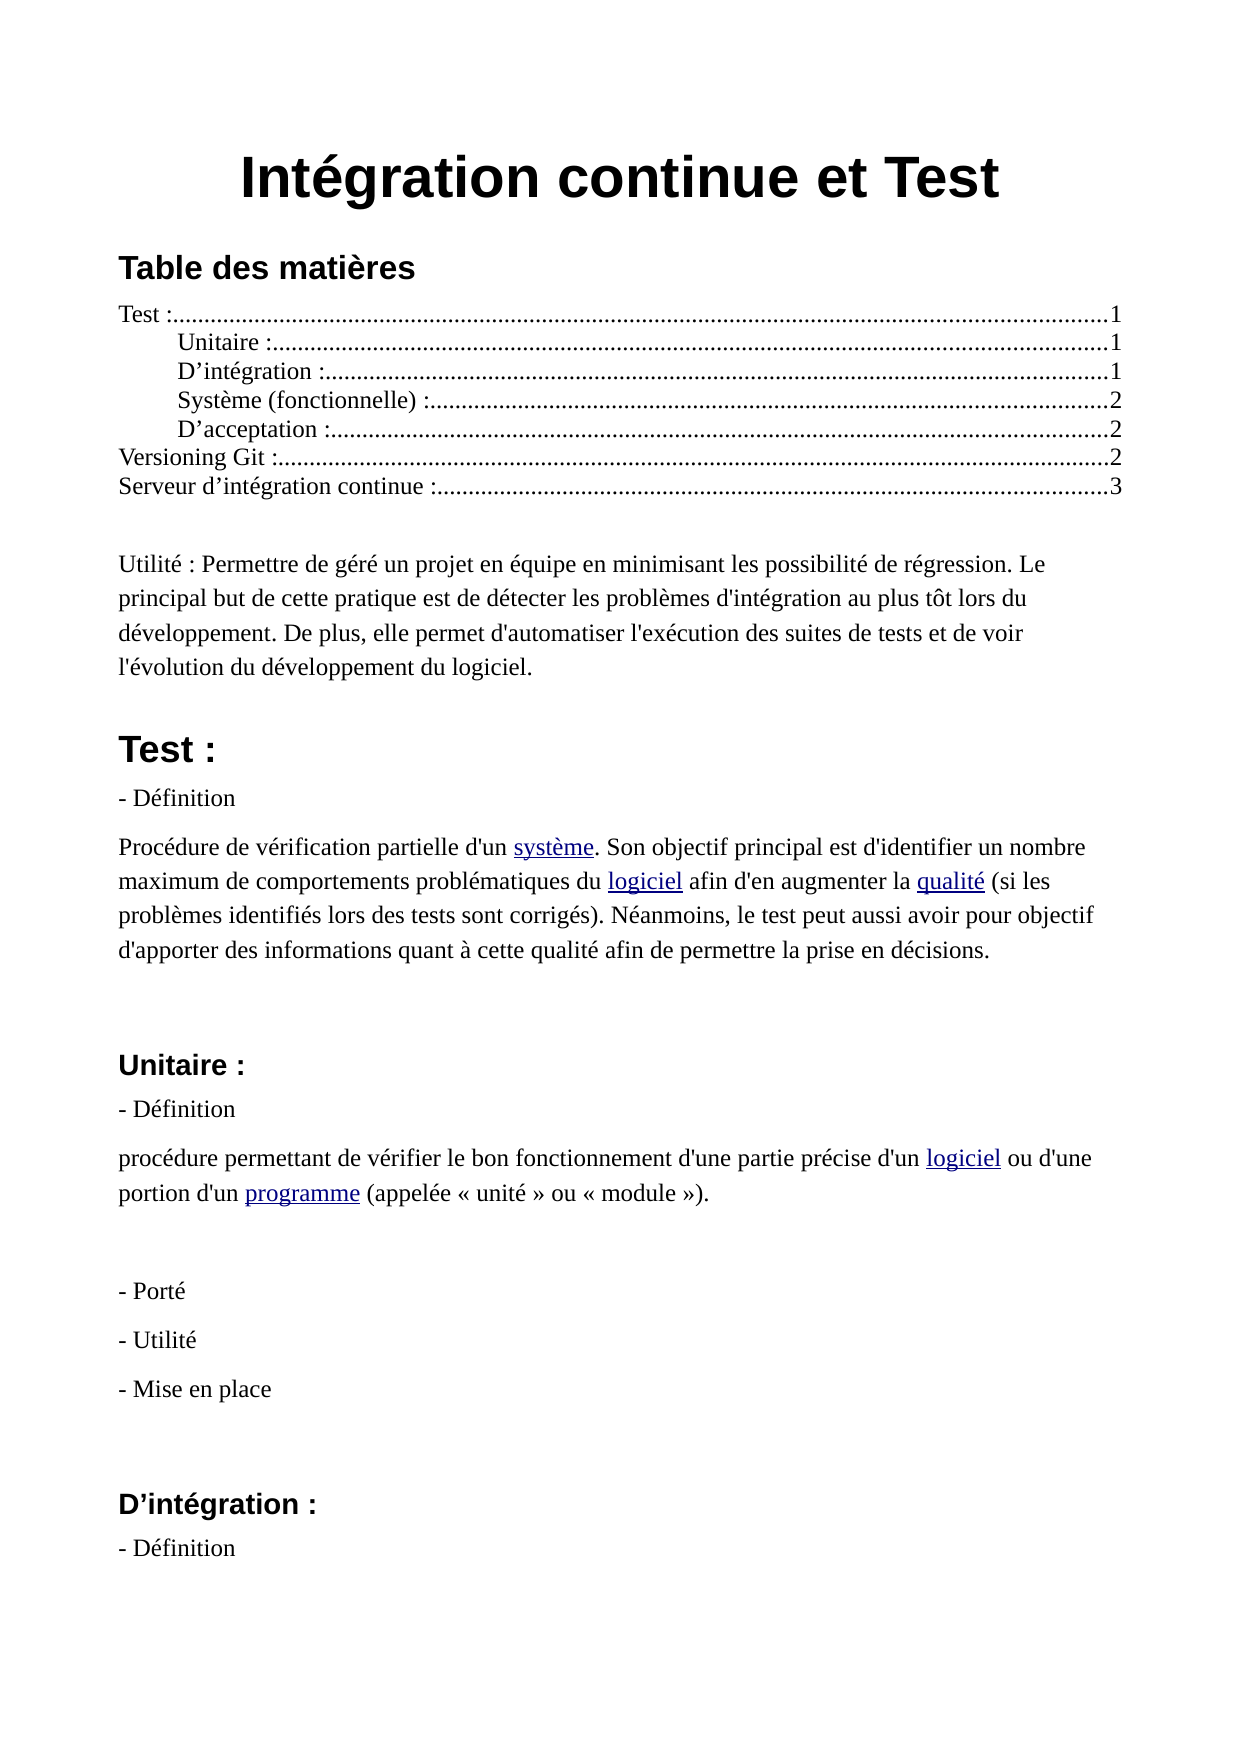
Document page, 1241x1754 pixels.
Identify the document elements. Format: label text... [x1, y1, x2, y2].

text - Définition [118, 1094, 1122, 1123]
text D’acceptation : 2 [177, 414, 1122, 442]
text - Porté [118, 1276, 1122, 1304]
text - Utilité [118, 1325, 1122, 1353]
text Serveur d’intégration continue : 3 [118, 471, 1122, 500]
text Système (fonctionnelle) : 2 [177, 385, 1122, 414]
text Utilité : Permettre de géré un projet en équipe en minimisant les possibilité de régression. Le principal but de cette pratique est de détecter les problèmes d'intégration au plus tôt lors du développement. De plus, elle permet d'automatiser l'exécution des suites de tests et de voir l'évolution du développement du logiciel. [118, 549, 1122, 681]
subtitle D’intégration : [118, 1487, 1122, 1520]
text Versioning Git : 2 [118, 442, 1122, 471]
subtitle Table des matières [118, 248, 1122, 286]
text procédure permettant de vérifier le bon fonctionnement d'une partie précise d'un logiciel ou d'une portion d'un programme (appelée « unité » ou « module »). [118, 1143, 1122, 1206]
text - Définition [118, 1533, 1122, 1562]
title Intégration continue et Test [118, 143, 1122, 210]
subtitle Test : [118, 726, 1122, 770]
text Procédure de vérification partielle d'un système. Son objectif principal est d'identifier un nombre maximum de comportements problématiques du logiciel afin d'en augmenter la qualité (si les problèmes identifiés lors des tests sont corrigés). Néanmoins, le test peut aussi avoir pour objectif d'apporter des informations quant à cette qualité afin de permettre la prise en décisions. [118, 832, 1122, 964]
text Unitaire : 1 [177, 327, 1122, 356]
text Test : 1 [118, 299, 1122, 327]
text - Définition [118, 783, 1122, 811]
text D’intégration : 1 [177, 356, 1122, 385]
subtitle Unitaire : [118, 1048, 1122, 1082]
text - Mise en place [118, 1374, 1122, 1403]
